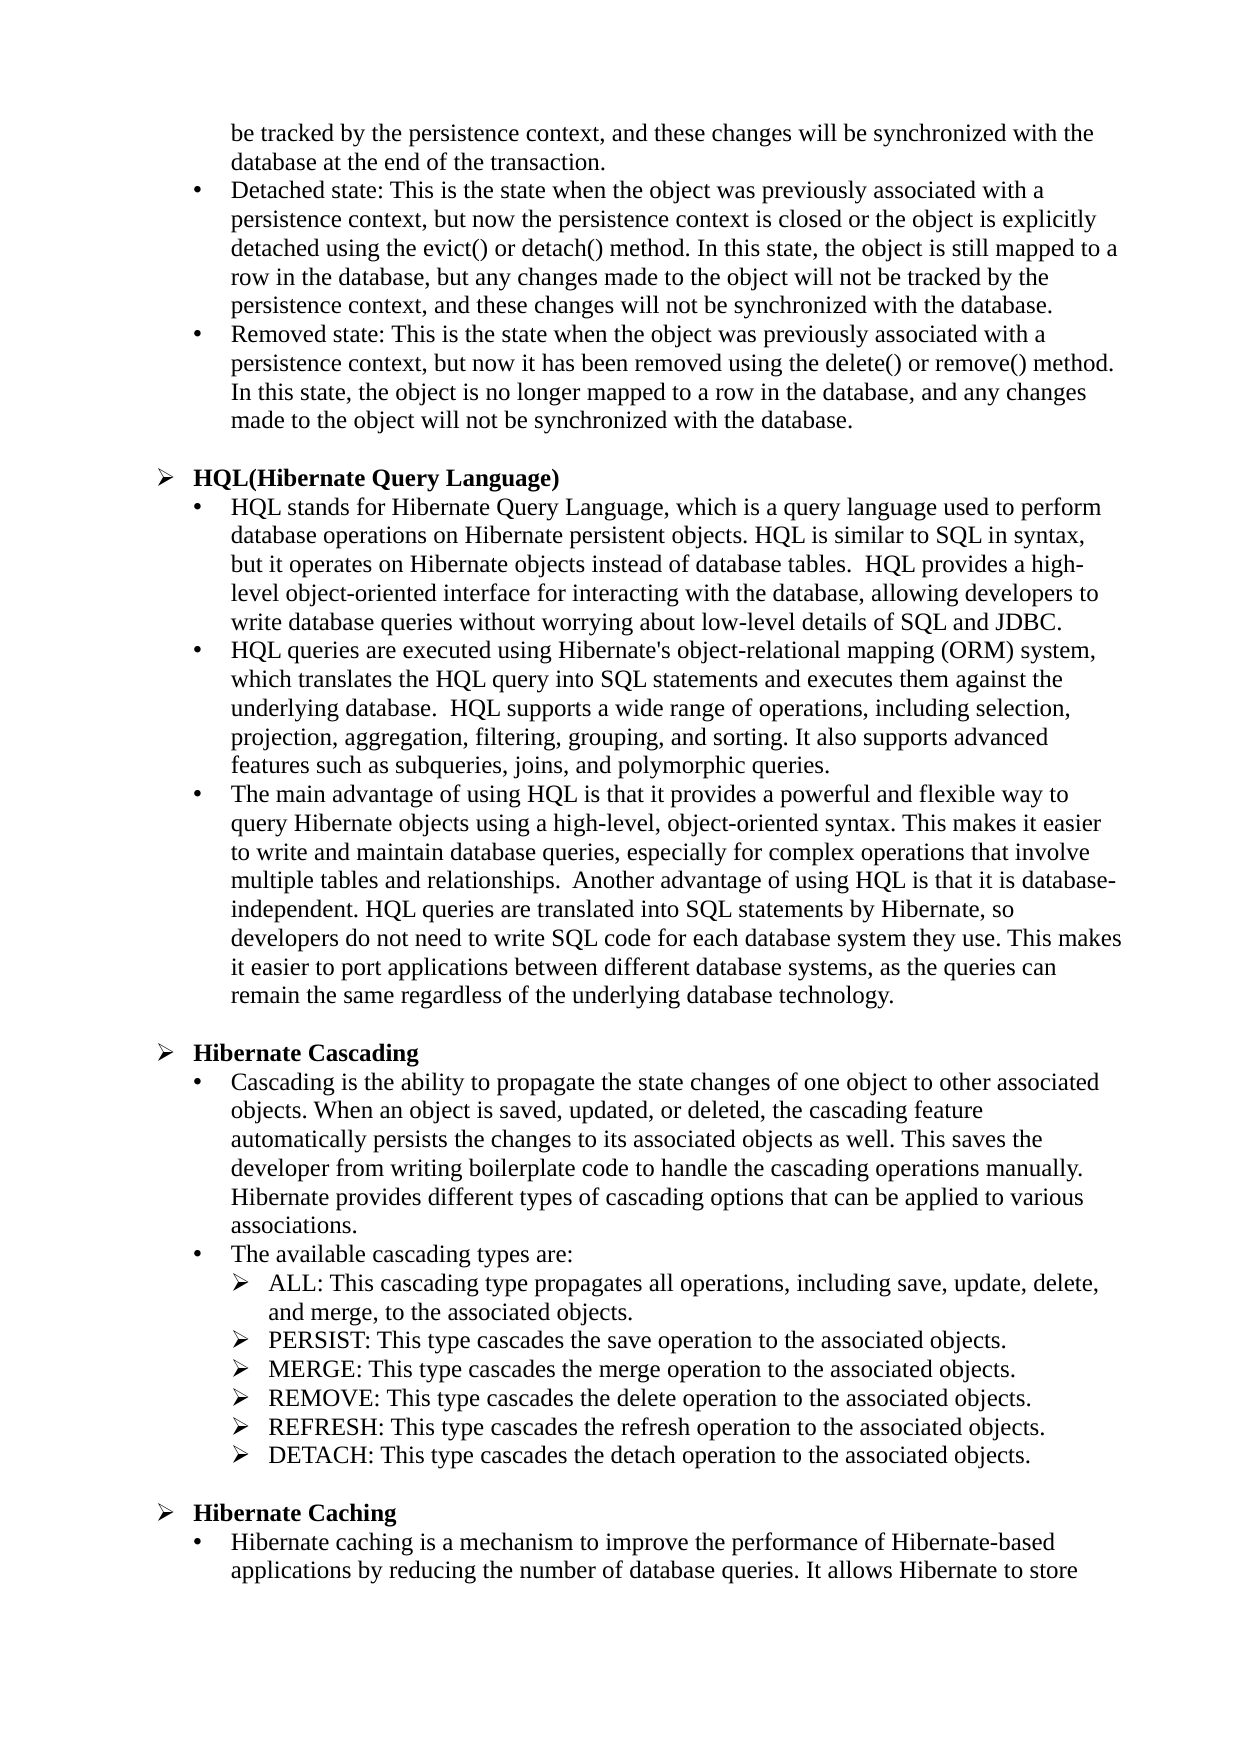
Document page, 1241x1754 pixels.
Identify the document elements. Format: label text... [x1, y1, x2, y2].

list REFRESH: This type cascades the refresh operation to the associated objects. [231, 1412, 1122, 1441]
list Hibernate Cascading [156, 1038, 1122, 1067]
list HQL(Hibernate Query Language) [156, 463, 1122, 492]
list HQL stands for Hibernate Query Language, which is a query language used to perform database operations on Hibernate persistent objects. HQL is similar to SQL in syntax, but it operates on Hibernate objects instead of database tables. HQL provides a high-level object-oriented interface for interacting with the database, allowing developers to write database queries without worrying about low-level details of SQL and JDBC. [193, 492, 1122, 636]
list Hibernate Caching [156, 1498, 1122, 1527]
list ALL: This cascading type propagates all operations, including save, update, delete, and merge, to the associated objects. [231, 1268, 1122, 1326]
list The main advantage of using HQL is that it provides a powerful and flexible way to query Hibernate objects using a high-level, object-oriented syntax. This makes it easier to write and maintain database queries, especially for complex operations that involve multiple tables and relationships. Another advantage of using HQL is that it is database-independent. HQL queries are translated into SQL statements by Hibernate, so developers do not need to write SQL code for each database system they use. This makes it easier to port applications between different database systems, as the queries can remain the same regardless of the underlying database technology. [193, 779, 1122, 1009]
list MERGE: This type cascades the merge operation to the associated objects. [231, 1354, 1122, 1383]
list Detached state: This is the state when the object was previously associated with a persistence context, but now the persistence context is closed or the object is explicitly detached using the evict() or detach() method. In this state, the object is still mapped to a row in the database, but any changes made to the object will not be tracked by the persistence context, and these changes will not be synchronized with the database. [193, 176, 1122, 319]
list Hibernate caching is a mechanism to improve the performance of Hibernate-based applications by reducing the number of database queries. It allows Hibernate to store [193, 1527, 1122, 1584]
list Cascading is the ability to propagate the state changes of one object to other associated objects. When an object is saved, updated, or deleted, the cascading feature automatically persists the changes to its associated objects as well. This saves the developer from writing boilerplate code to handle the cascading operations manually. Hibernate provides different types of cascading options that can be applied to various associations. [193, 1067, 1122, 1239]
list PERSIST: This type cascades the save operation to the associated objects. [231, 1326, 1122, 1354]
list DETACH: This type cascades the detach operation to the associated objects. [231, 1441, 1122, 1469]
list be tracked by the persistence context, and these changes will be synchronized with the database at the end of the transaction. [193, 118, 1122, 176]
list HQL queries are executed using Hibernate's object-relational mapping (ORM) system, which translates the HQL query into SQL statements and executes them against the underlying database. HQL supports a wide range of operations, including selection, projection, aggregation, filtering, grouping, and sorting. It also supports advanced features such as subqueries, joins, and polymorphic queries. [193, 636, 1122, 779]
list Removed state: This is the state when the object was previously associated with a persistence context, but now it has been removed using the delete() or remove() method. In this state, the object is no longer mapped to a row in the database, and any changes made to the object will not be synchronized with the database. [193, 319, 1122, 434]
list The available cascading types are: [193, 1239, 1122, 1268]
list REMOVE: This type cascades the delete operation to the associated objects. [231, 1383, 1122, 1412]
